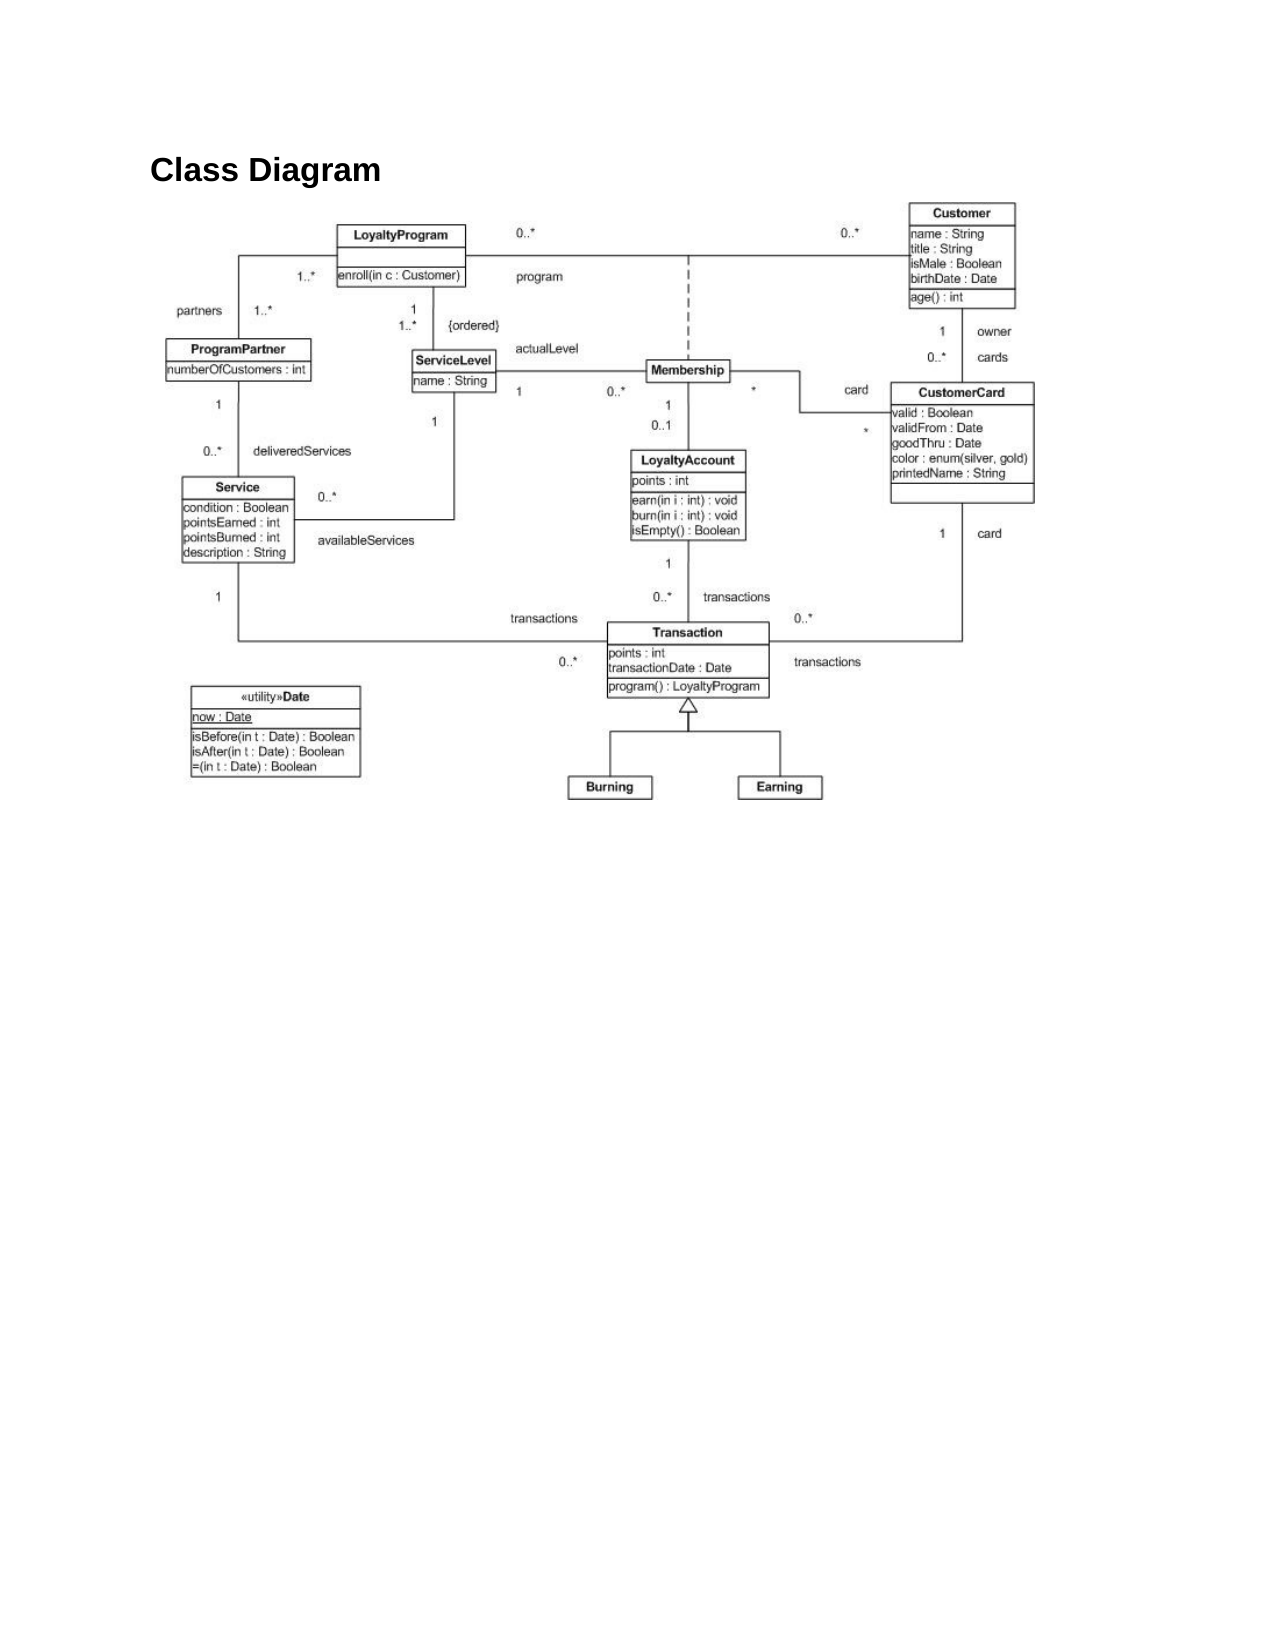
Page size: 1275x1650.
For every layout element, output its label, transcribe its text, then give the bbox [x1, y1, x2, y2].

picture [165, 202, 1035, 800]
subtitle Class Diagram [150, 150, 1125, 188]
